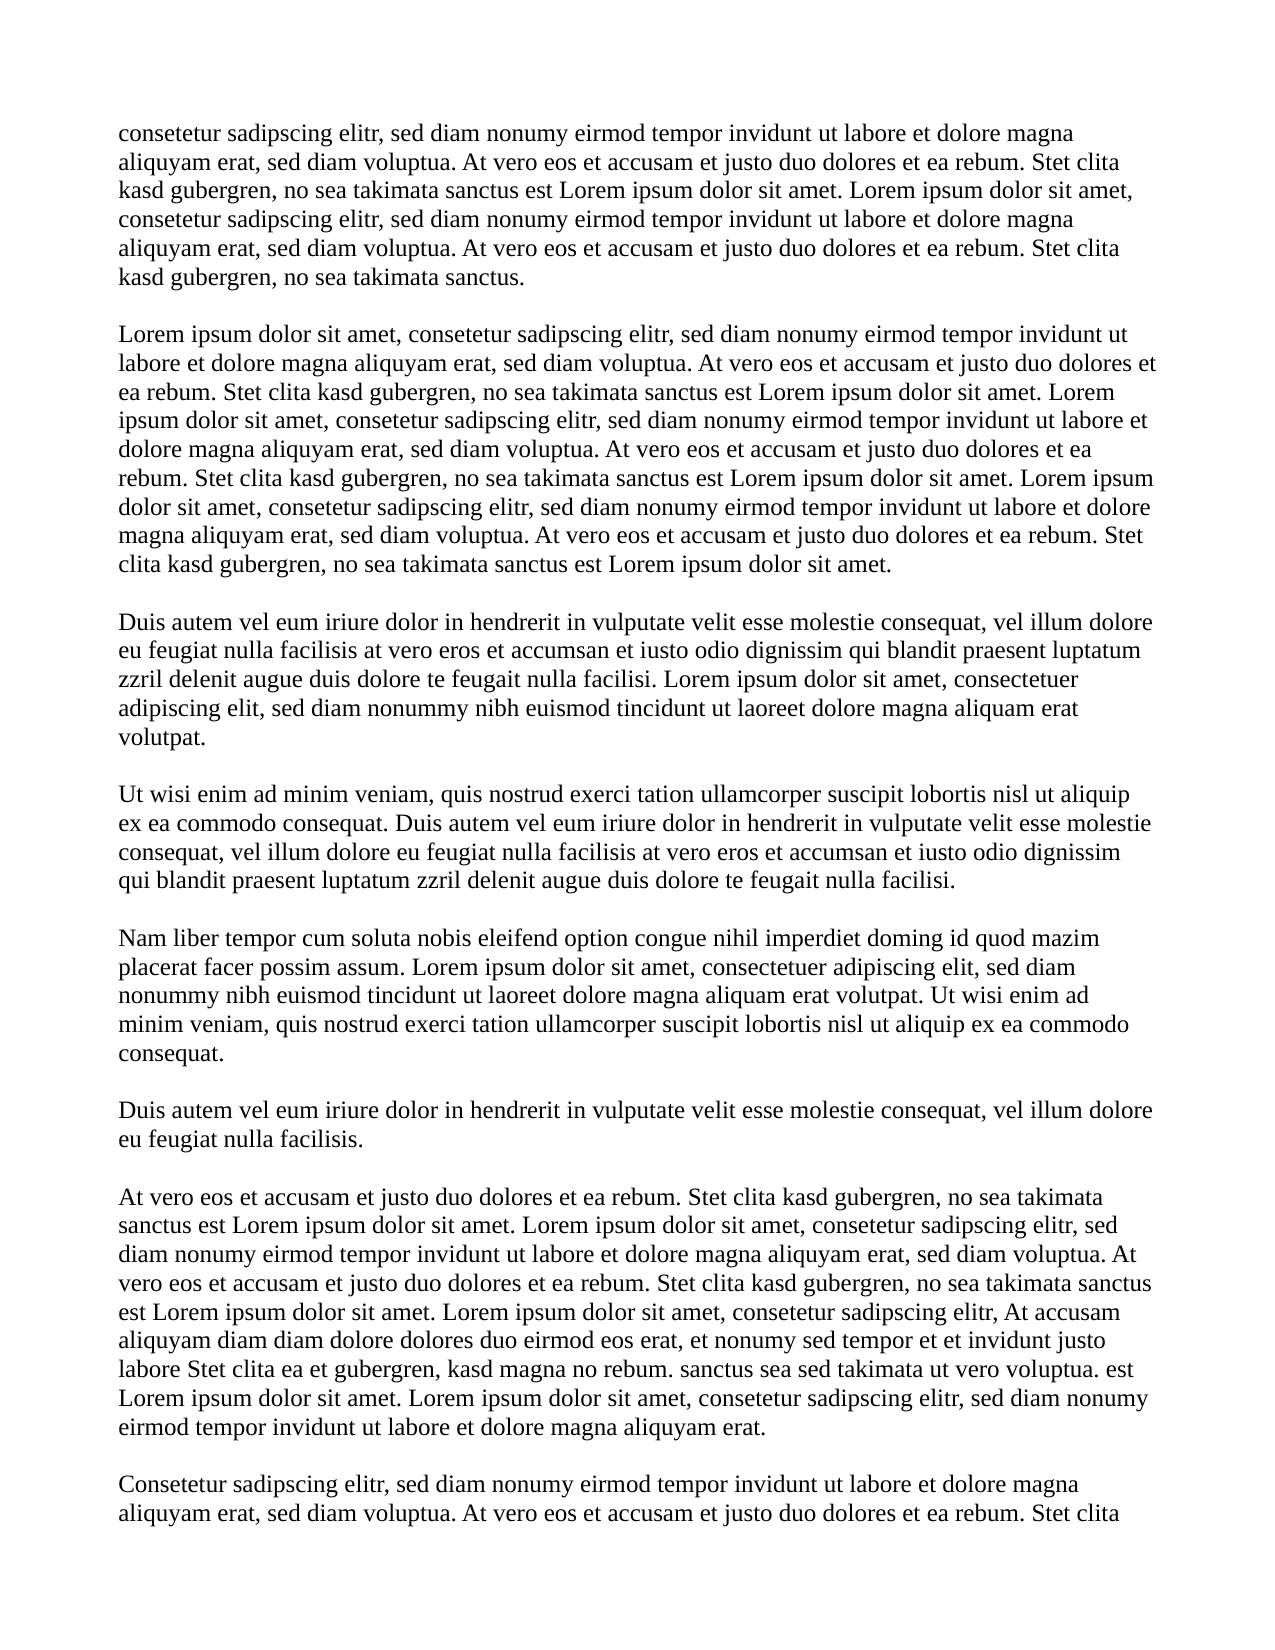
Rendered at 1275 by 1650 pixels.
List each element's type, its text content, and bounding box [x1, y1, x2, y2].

text Duis autem vel eum iriure dolor in hendrerit in vulputate velit esse molestie consequat, vel illum dolore eu feugiat nulla facilisis. [118, 1096, 1157, 1153]
text Ut wisi enim ad minim veniam, quis nostrud exerci tation ullamcorper suscipit lobortis nisl ut aliquip ex ea commodo consequat. Duis autem vel eum iriure dolor in hendrerit in vulputate velit esse molestie consequat, vel illum dolore eu feugiat nulla facilisis at vero eros et accumsan et iusto odio dignissim qui blandit praesent luptatum zzril delenit augue duis dolore te feugait nulla facilisi. [118, 779, 1157, 894]
text consetetur sadipscing elitr, sed diam nonumy eirmod tempor invidunt ut labore et dolore magna aliquyam erat, sed diam voluptua. At vero eos et accusam et justo duo dolores et ea rebum. Stet clita kasd gubergren, no sea takimata sanctus est Lorem ipsum dolor sit amet. Lorem ipsum dolor sit amet, consetetur sadipscing elitr, sed diam nonumy eirmod tempor invidunt ut labore et dolore magna aliquyam erat, sed diam voluptua. At vero eos et accusam et justo duo dolores et ea rebum. Stet clita kasd gubergren, no sea takimata sanctus. [118, 118, 1157, 291]
text At vero eos et accusam et justo duo dolores et ea rebum. Stet clita kasd gubergren, no sea takimata sanctus est Lorem ipsum dolor sit amet. Lorem ipsum dolor sit amet, consetetur sadipscing elitr, sed diam nonumy eirmod tempor invidunt ut labore et dolore magna aliquyam erat, sed diam voluptua. At vero eos et accusam et justo duo dolores et ea rebum. Stet clita kasd gubergren, no sea takimata sanctus est Lorem ipsum dolor sit amet. Lorem ipsum dolor sit amet, consetetur sadipscing elitr, At accusam aliquyam diam diam dolore dolores duo eirmod eos erat, et nonumy sed tempor et et invidunt justo labore Stet clita ea et gubergren, kasd magna no rebum. sanctus sea sed takimata ut vero voluptua. est Lorem ipsum dolor sit amet. Lorem ipsum dolor sit amet, consetetur sadipscing elitr, sed diam nonumy eirmod tempor invidunt ut labore et dolore magna aliquyam erat. [118, 1182, 1157, 1441]
text Duis autem vel eum iriure dolor in hendrerit in vulputate velit esse molestie consequat, vel illum dolore eu feugiat nulla facilisis at vero eros et accumsan et iusto odio dignissim qui blandit praesent luptatum zzril delenit augue duis dolore te feugait nulla facilisi. Lorem ipsum dolor sit amet, consectetuer adipiscing elit, sed diam nonummy nibh euismod tincidunt ut laoreet dolore magna aliquam erat volutpat. [118, 607, 1157, 751]
text Nam liber tempor cum soluta nobis eleifend option congue nihil imperdiet doming id quod mazim placerat facer possim assum. Lorem ipsum dolor sit amet, consectetuer adipiscing elit, sed diam nonummy nibh euismod tincidunt ut laoreet dolore magna aliquam erat volutpat. Ut wisi enim ad minim veniam, quis nostrud exerci tation ullamcorper suscipit lobortis nisl ut aliquip ex ea commodo consequat. [118, 923, 1157, 1067]
text Lorem ipsum dolor sit amet, consetetur sadipscing elitr, sed diam nonumy eirmod tempor invidunt ut labore et dolore magna aliquyam erat, sed diam voluptua. At vero eos et accusam et justo duo dolores et ea rebum. Stet clita kasd gubergren, no sea takimata sanctus est Lorem ipsum dolor sit amet. Lorem ipsum dolor sit amet, consetetur sadipscing elitr, sed diam nonumy eirmod tempor invidunt ut labore et dolore magna aliquyam erat, sed diam voluptua. At vero eos et accusam et justo duo dolores et ea rebum. Stet clita kasd gubergren, no sea takimata sanctus est Lorem ipsum dolor sit amet. Lorem ipsum dolor sit amet, consetetur sadipscing elitr, sed diam nonumy eirmod tempor invidunt ut labore et dolore magna aliquyam erat, sed diam voluptua. At vero eos et accusam et justo duo dolores et ea rebum. Stet clita kasd gubergren, no sea takimata sanctus est Lorem ipsum dolor sit amet. [118, 319, 1157, 578]
text Consetetur sadipscing elitr, sed diam nonumy eirmod tempor invidunt ut labore et dolore magna aliquyam erat, sed diam voluptua. At vero eos et accusam et justo duo dolores et ea rebum. Stet clita [118, 1469, 1157, 1527]
